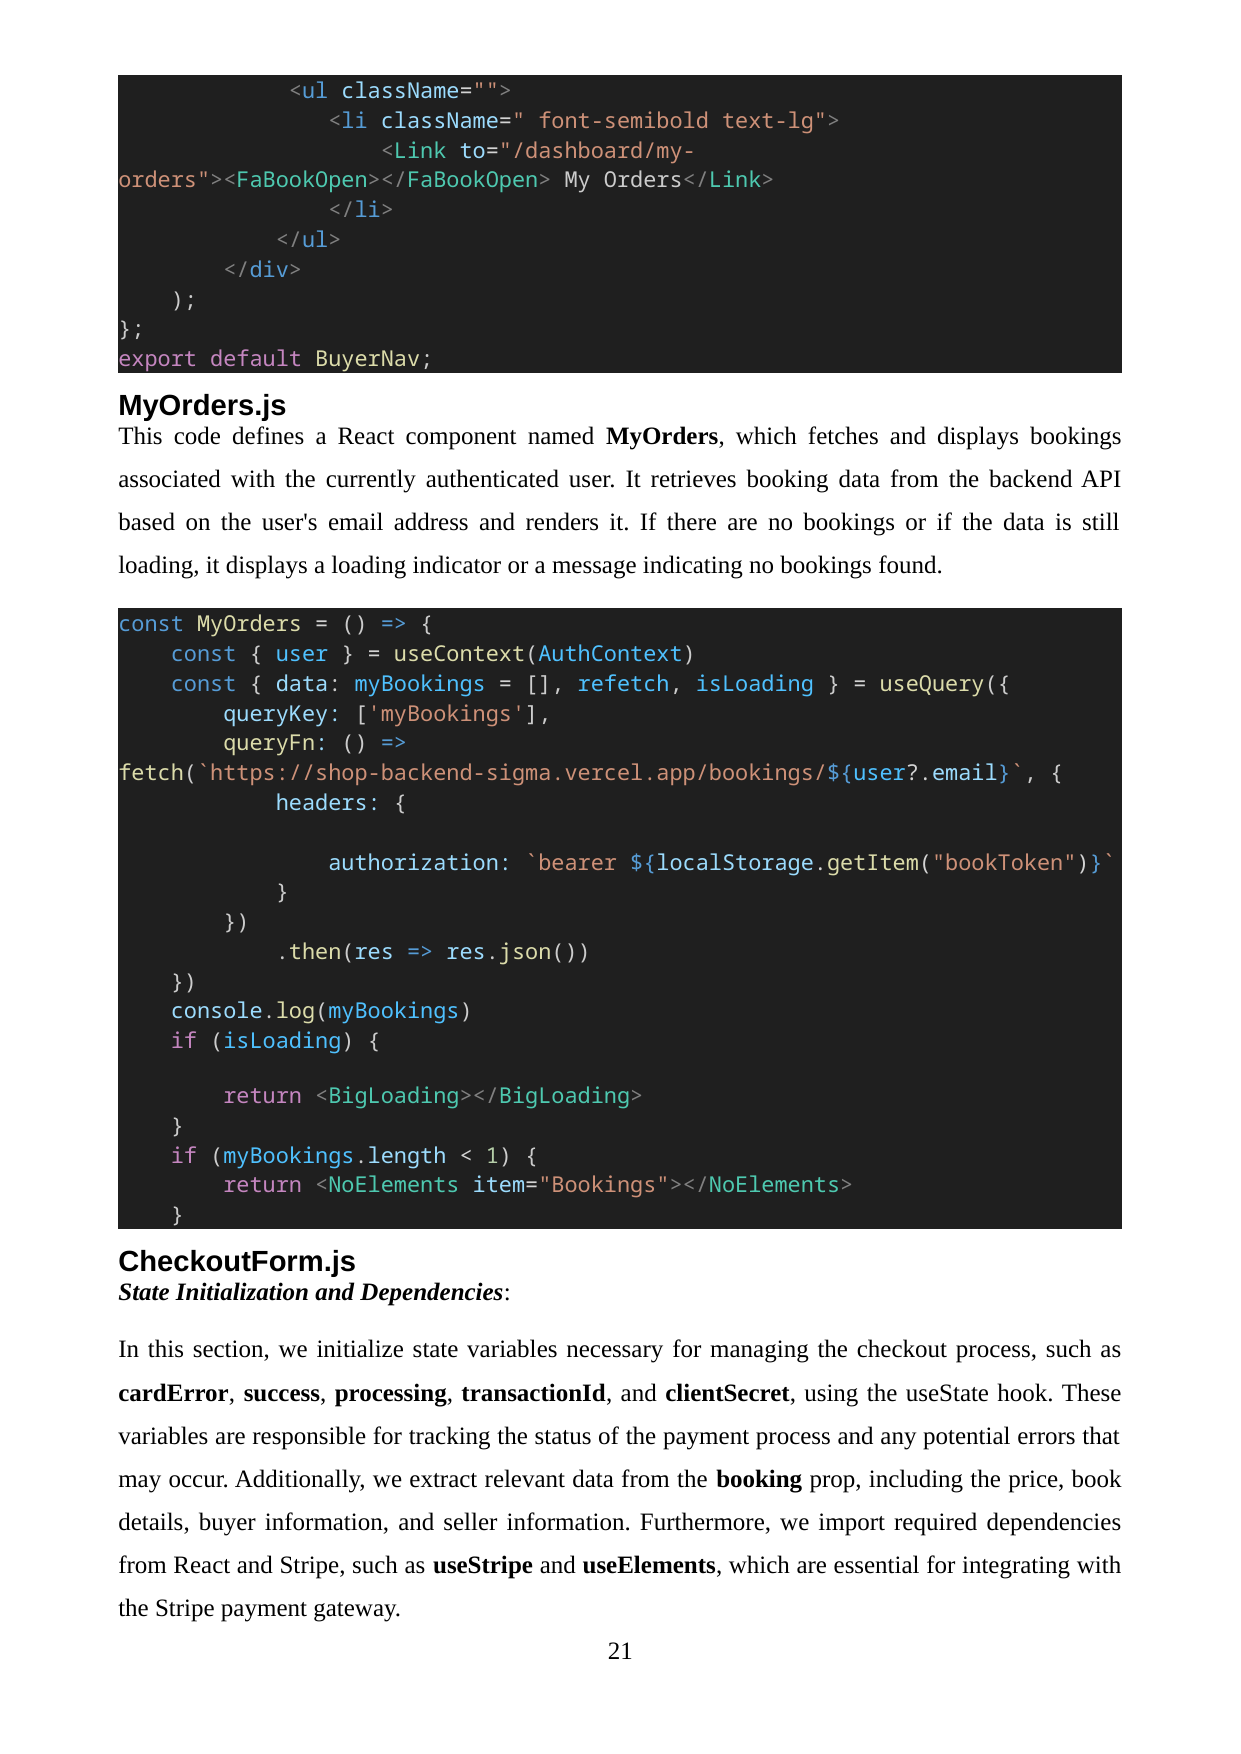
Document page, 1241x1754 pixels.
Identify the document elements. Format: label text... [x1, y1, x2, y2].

text const { data: myBookings = [], refetch, isLoading } = useQuery({ [118, 668, 1122, 697]
subtitle MyOrders.js [118, 387, 1122, 421]
text State Initialization and Dependencies: [118, 1277, 1122, 1306]
text </ul> [118, 224, 1122, 254]
text <Link to="/dashboard/my-orders"><FaBookOpen></FaBookOpen> My Orders</Link> [118, 134, 1122, 194]
text const MyOrders = () => { [118, 608, 1122, 638]
text if (myBookings.length < 1) { [118, 1139, 1122, 1169]
text console.log(myBookings) [118, 995, 1122, 1025]
text headers: { [118, 787, 1122, 817]
text }) [118, 966, 1122, 995]
text </li> [118, 194, 1122, 224]
text queryKey: ['myBookings'], [118, 697, 1122, 727]
text This code defines a React component named MyOrders, which fetches and displays bookings associated with the currently authenticated user. It retrieves booking data from the backend API based on the user's email address and renders it. If there are no bookings or if the data is still loading, it displays a loading indicator or a message indicating no bookings found. [118, 421, 1122, 579]
text export default BuyerNav; [118, 343, 1122, 373]
subtitle CheckoutForm.js [118, 1243, 1122, 1277]
text In this section, we initialize state variables necessary for managing the checkout process, such as cardError, success, processing, transactionId, and clientSecret, using the useState hook. These variables are responsible for tracking the status of the payment process and any potential errors that may occur. Additionally, we extract relevant data from the booking prop, including the price, book details, buyer information, and seller information. Furthermore, we import required dependencies from React and Stripe, such as useStripe and useElements, which are essential for integrating with the Stripe payment gateway. [118, 1334, 1122, 1622]
text }; [118, 313, 1122, 343]
text </div> [118, 254, 1122, 283]
text return <BigLoading></BigLoading> [118, 1080, 1122, 1110]
text <li className=" font-semibold text-lg"> [118, 105, 1122, 134]
text authorization: `bearer ${localStorage.getItem("bookToken")}` [118, 846, 1122, 876]
text } [118, 876, 1122, 906]
text }) [118, 906, 1122, 936]
text } [118, 1110, 1122, 1139]
text ); [118, 283, 1122, 313]
text .then(res => res.json()) [118, 936, 1122, 966]
text } [118, 1199, 1122, 1229]
text return <NoElements item="Bookings"></NoElements> [118, 1169, 1122, 1199]
text <ul className=""> [118, 75, 1122, 105]
text queryFn: () => fetch(`https://shop-backend-sigma.vercel.app/bookings/${user?.email}`, { [118, 727, 1122, 787]
text if (isLoading) { [118, 1025, 1122, 1055]
text const { user } = useContext(AuthContext) [118, 638, 1122, 668]
